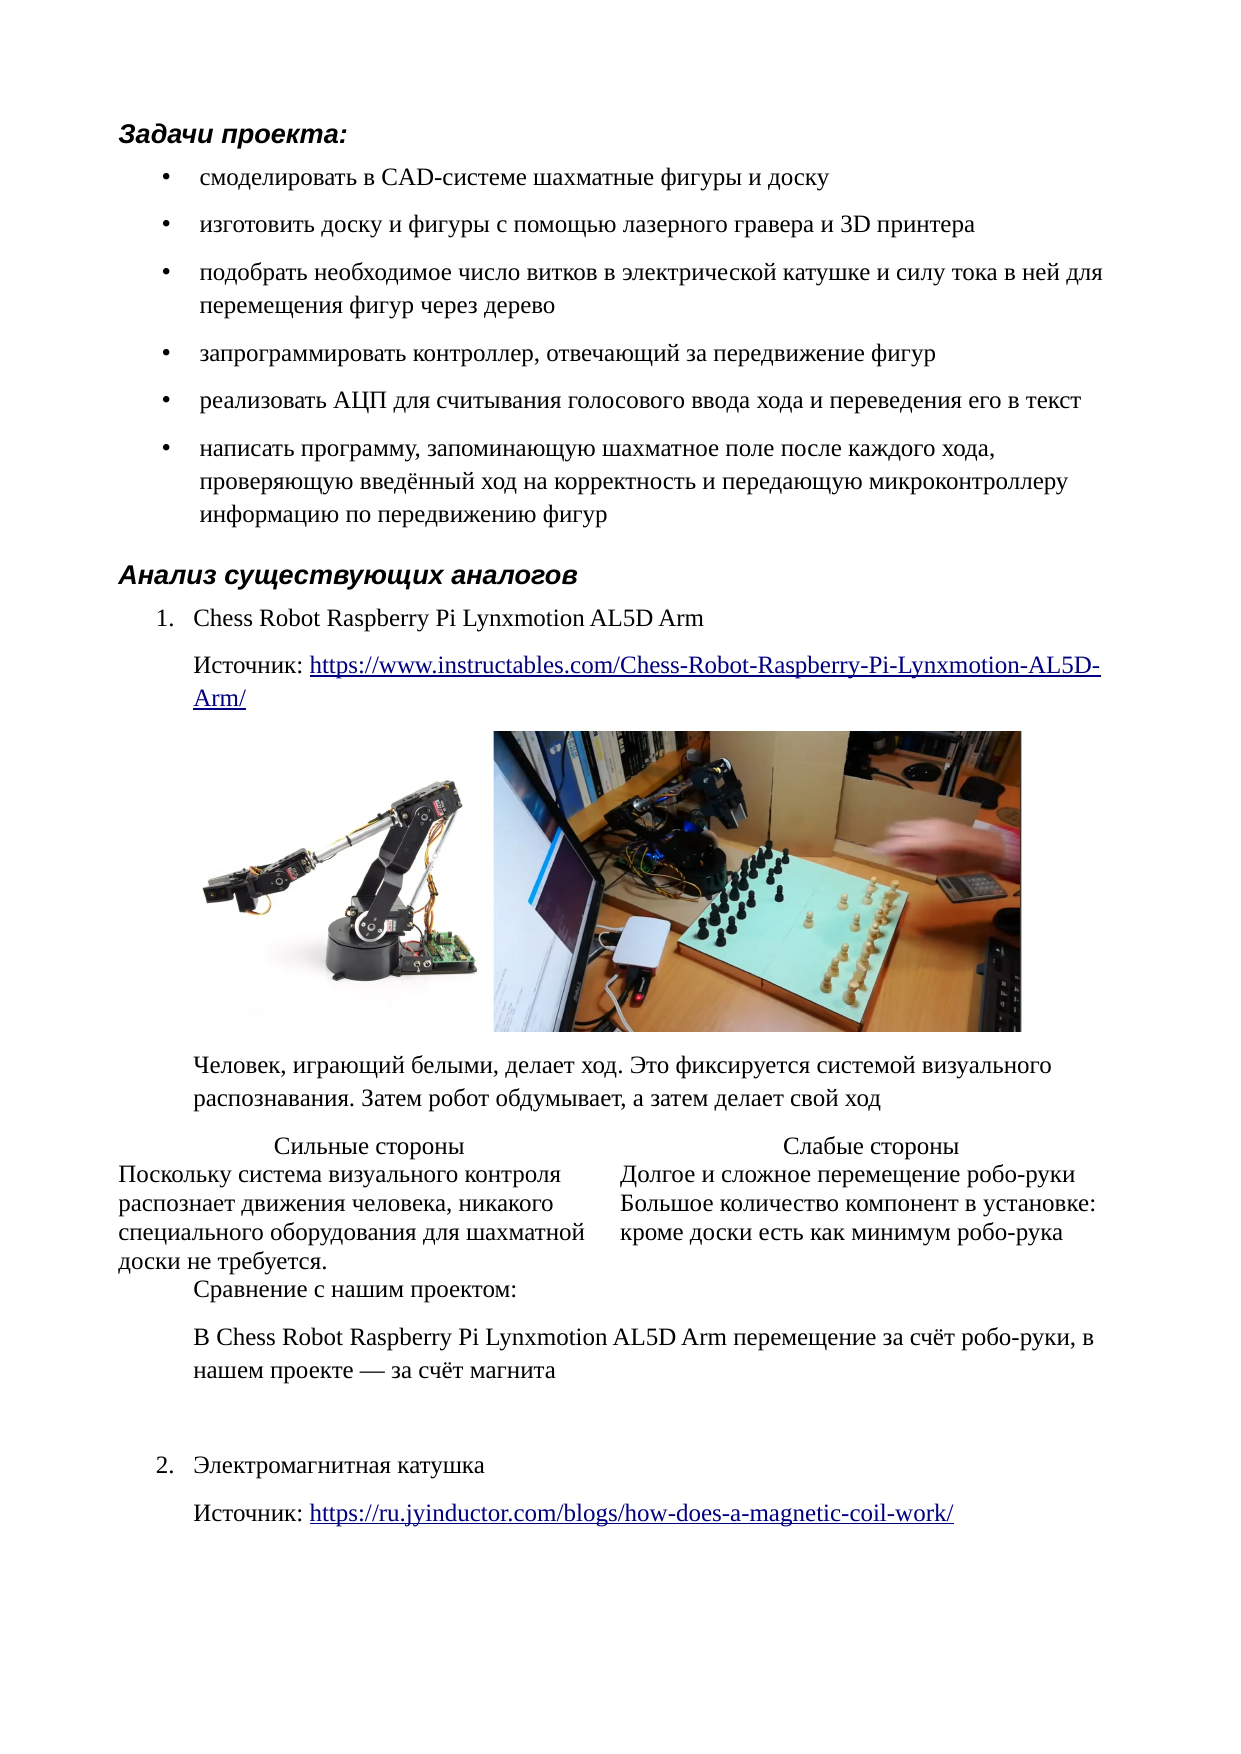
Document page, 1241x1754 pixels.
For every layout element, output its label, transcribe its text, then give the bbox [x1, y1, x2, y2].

subtitle Задачи проекта: [118, 118, 1122, 149]
list Электромагнитная катушка [156, 1450, 1122, 1479]
list Источник: https://www.instructables.com/Chess-Robot-Raspberry-Pi-Lynxmotion-AL5D-Arm/ [156, 650, 1122, 712]
list запрограммировать контроллер, отвечающий за передвижение фигур [162, 338, 1122, 366]
list написать программу, запоминающую шахматное поле после каждого хода, проверяющую введённый ход на корректность и передающую микроконтроллеру информацию по передвижению фигур [162, 433, 1122, 528]
list изготовить доску и фигуры с помощью лазерного гравера и 3D принтера [162, 209, 1122, 238]
table_cell Поскольку система визуального контроля распознает движения человека, никакого специального оборудования для шахматной доски не требуется. [118, 1160, 620, 1274]
table_cell Долгое и сложное перемещение робо-руки Большое количество компонент в установке: кроме доски есть как минимум робо-рука [620, 1160, 1122, 1274]
list Источник: https://ru.jyinductor.com/blogs/how-does-a-magnetic-coil-work/ [156, 1498, 1122, 1527]
list смоделировать в CAD-системе шахматные фигуры и доску [162, 162, 1122, 191]
subtitle Анализ существующих аналогов [118, 559, 1122, 590]
picture [193, 731, 1022, 1032]
list Человек, играющий белыми, делает ход. Это фиксируется системой визуального распознавания. Затем робот обдумывает, а затем делает свой ход [156, 1050, 1122, 1112]
table_header Сильные стороны [118, 1131, 620, 1159]
list Сравнение с нашим проектом: [156, 1274, 1122, 1303]
table_header Слабые стороны [620, 1131, 1122, 1159]
list Chess Robot Raspberry Pi Lynxmotion AL5D Arm [156, 603, 1122, 632]
list В Chess Robot Raspberry Pi Lynxmotion AL5D Arm перемещение за счёт робо-руки, в нашем проекте — за счёт магнита [156, 1322, 1122, 1384]
list реализовать АЦП для считывания голосового ввода хода и переведения его в текст [162, 385, 1122, 414]
list подобрать необходимое число витков в электрической катушке и силу тока в ней для перемещения фигур через дерево [162, 257, 1122, 319]
